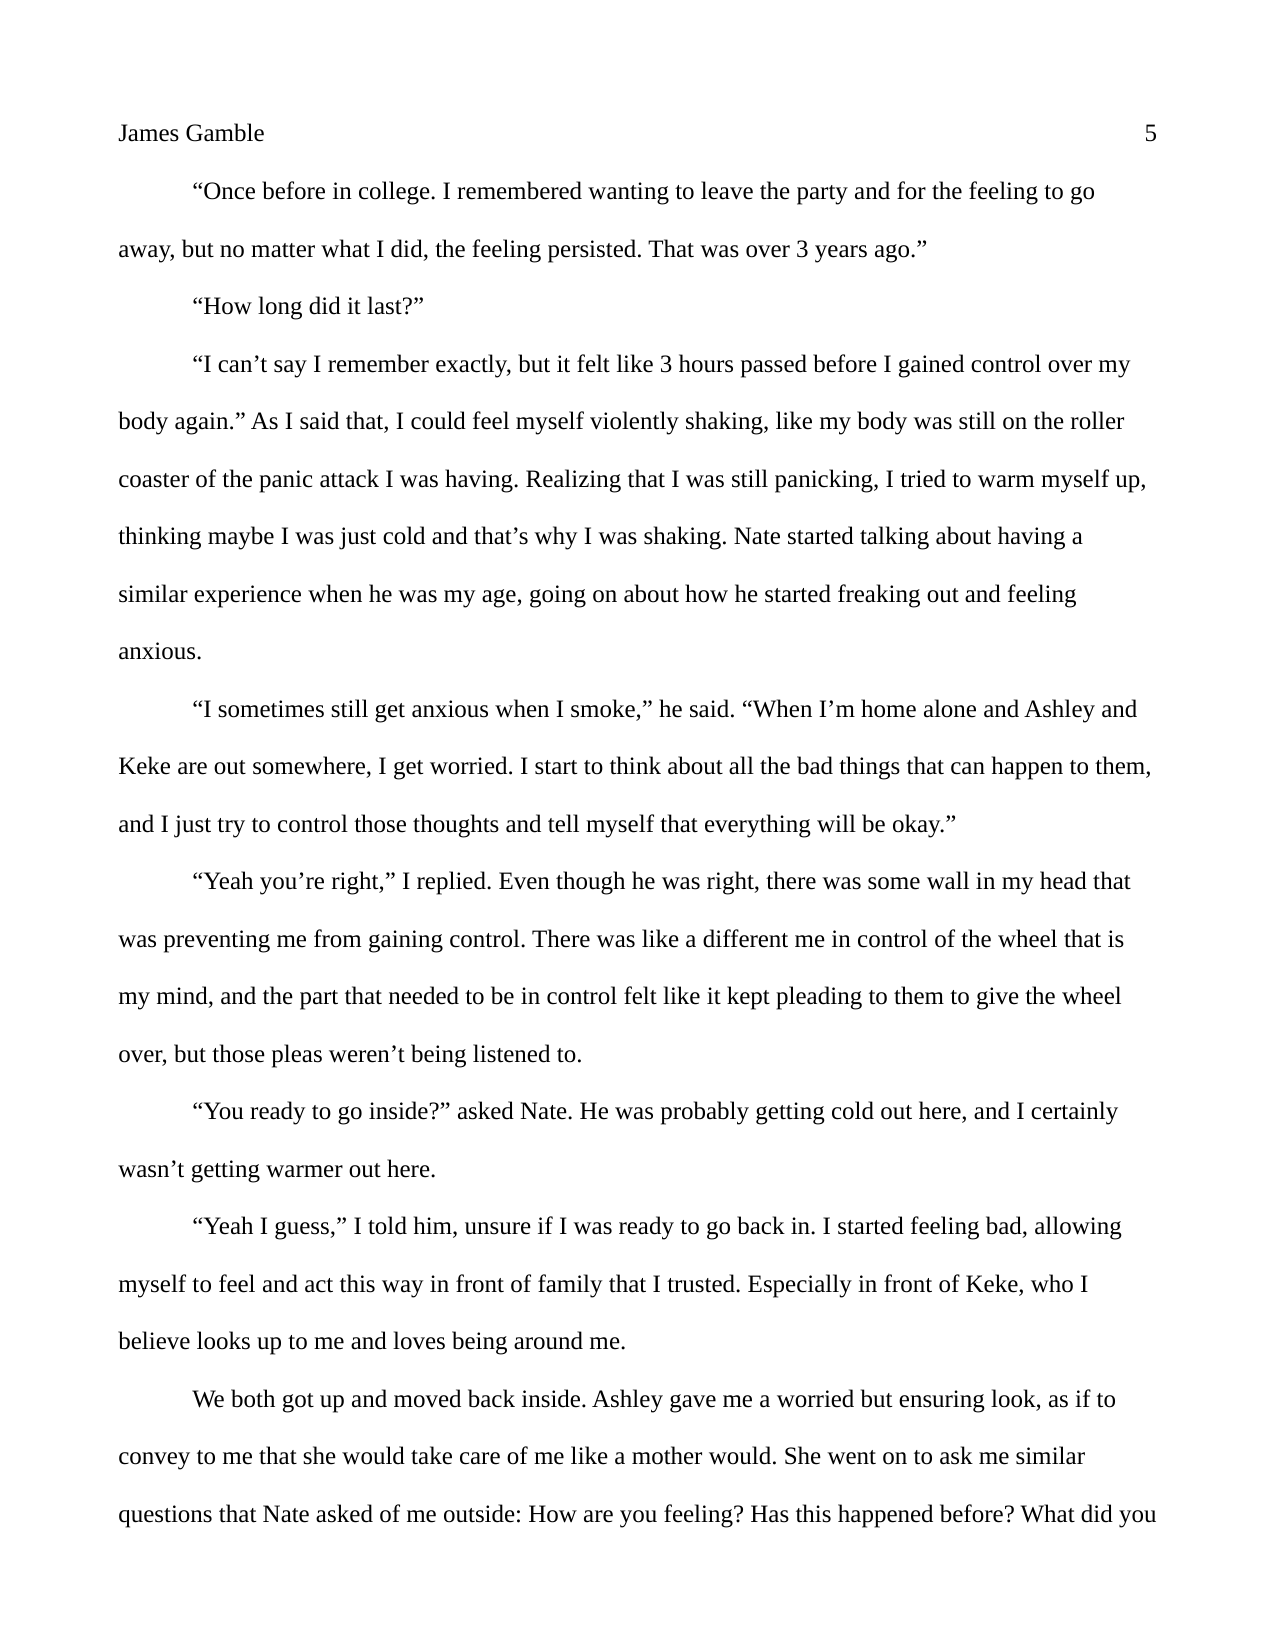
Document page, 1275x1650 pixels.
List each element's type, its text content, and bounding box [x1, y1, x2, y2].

text “I can’t say I remember exactly, but it felt like 3 hours passed before I gained control over my body again.” As I said that, I could feel myself violently shaking, like my body was still on the roller coaster of the panic attack I was having. Realizing that I was still panicking, I tried to warm myself up, thinking maybe I was just cold and that’s why I was shaking. Nate started talking about having a similar experience when he was my age, going on about how he started freaking out and feeling anxious. [118, 349, 1157, 665]
text “Yeah I guess,” I told him, unsure if I was ready to go back in. I started feeling bad, allowing myself to feel and act this way in front of family that I trusted. Especially in front of Keke, who I believe looks up to me and loves being around me. [118, 1211, 1157, 1355]
text We both got up and moved back inside. Ashley gave me a worried but ensuring look, as if to convey to me that she would take care of me like a mother would. She went on to ask me similar questions that Nate asked of me outside: How are you feeling? Has this happened before? What did you [118, 1384, 1157, 1528]
text “Once before in college. I remembered wanting to leave the party and for the feeling to go away, but no matter what I did, the feeling persisted. That was over 3 years ago.” [118, 176, 1157, 263]
text “I sometimes still get anxious when I smoke,” he said. “When I’m home alone and Ashley and Keke are out somewhere, I get worried. I start to think about all the bad things that can happen to them, and I just try to control those thoughts and tell myself that everything will be okay.” [118, 694, 1157, 838]
text “You ready to go inside?” asked Nate. He was probably getting cold out here, and I certainly wasn’t getting warmer out here. [118, 1096, 1157, 1183]
text “Yeah you’re right,” I replied. Even though he was right, there was some wall in my head that was preventing me from gaining control. There was like a different me in control of the wheel that is my mind, and the part that needed to be in control felt like it kept pleading to them to give the wheel over, but those pleas weren’t being listened to. [118, 866, 1157, 1068]
text “How long did it last?” [118, 291, 1157, 320]
